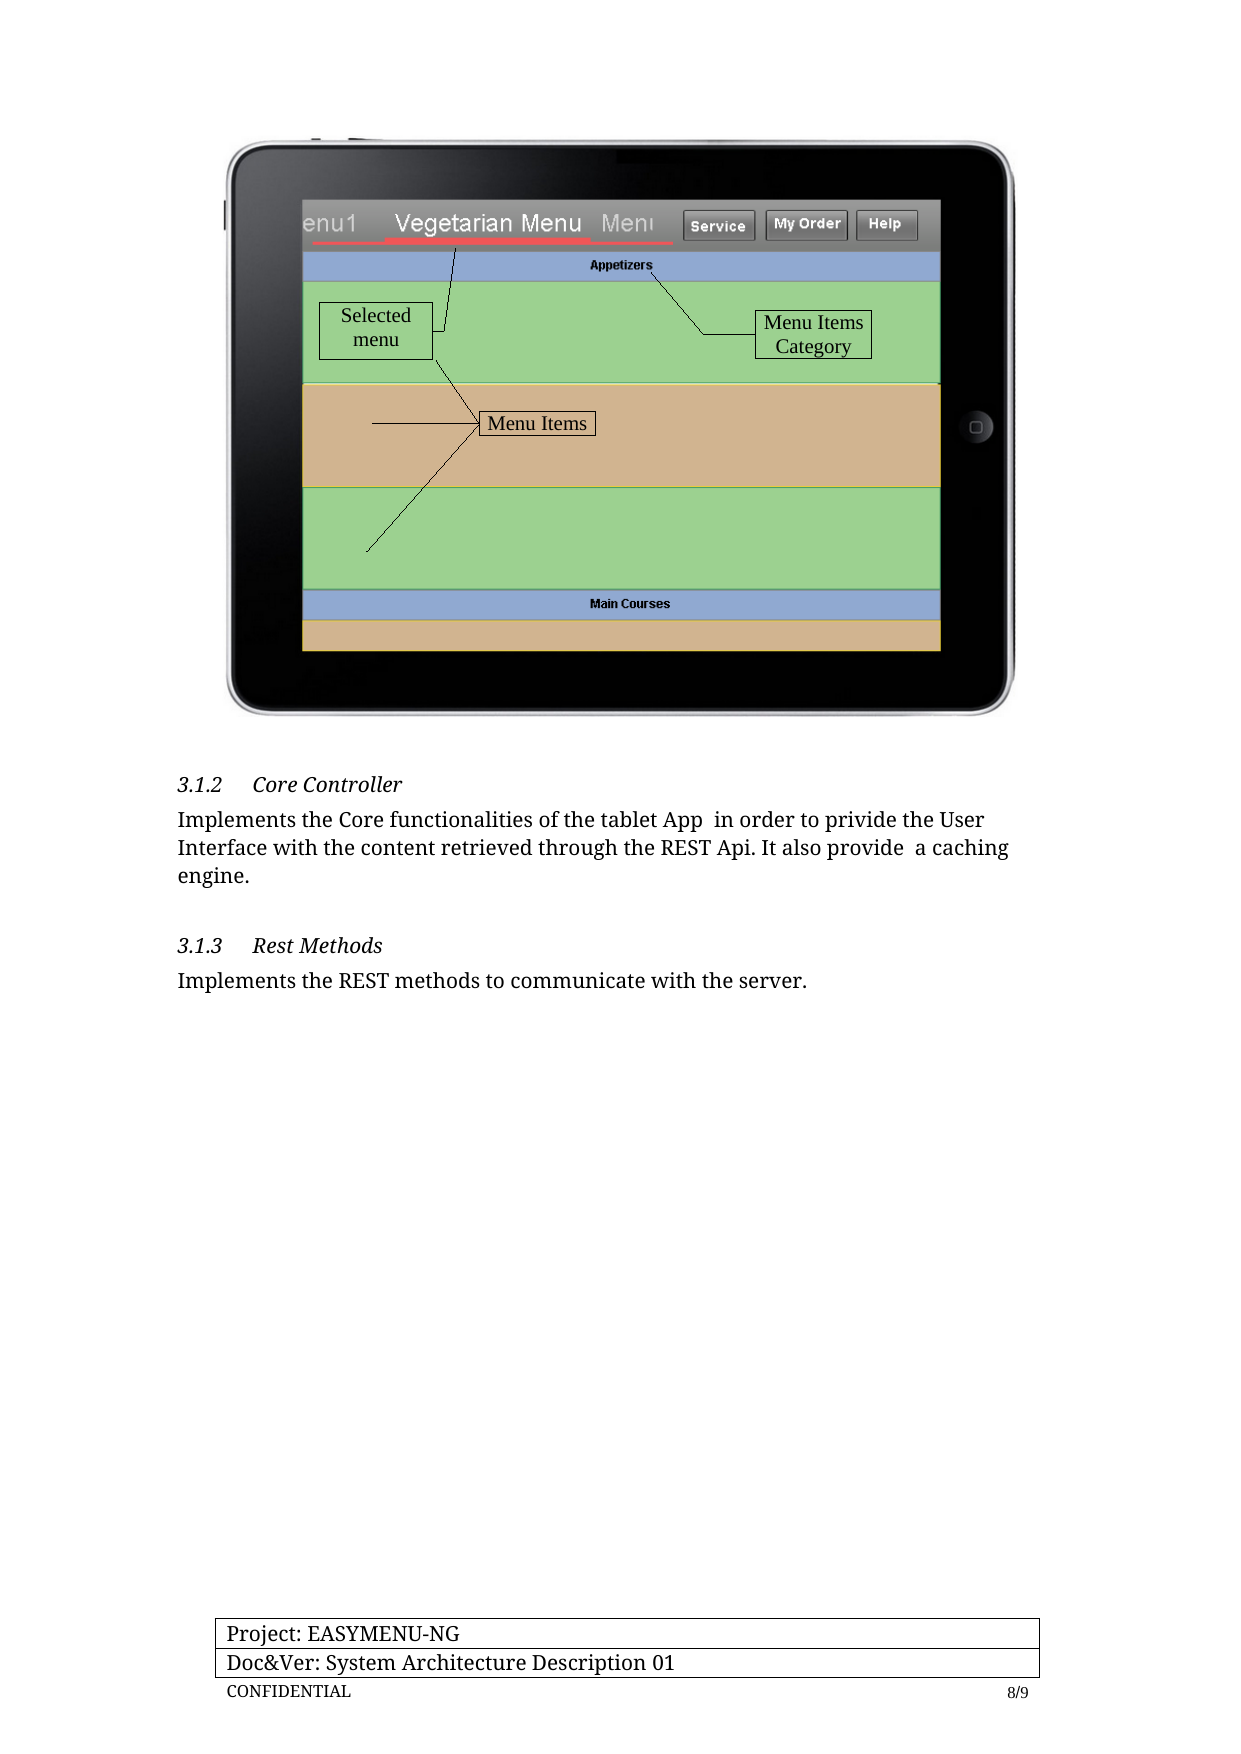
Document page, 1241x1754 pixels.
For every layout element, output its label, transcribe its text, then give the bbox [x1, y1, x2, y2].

text Implements the Core functionalities of the tablet App in order to privide the User Interface with the content retrieved through the REST Api. It also provide a caching engine. [177, 805, 1063, 890]
subtitle Core Controller [177, 770, 1063, 798]
text Implements the REST methods to communicate with the server. [177, 966, 1063, 994]
subtitle Rest Methods [177, 931, 1063, 959]
